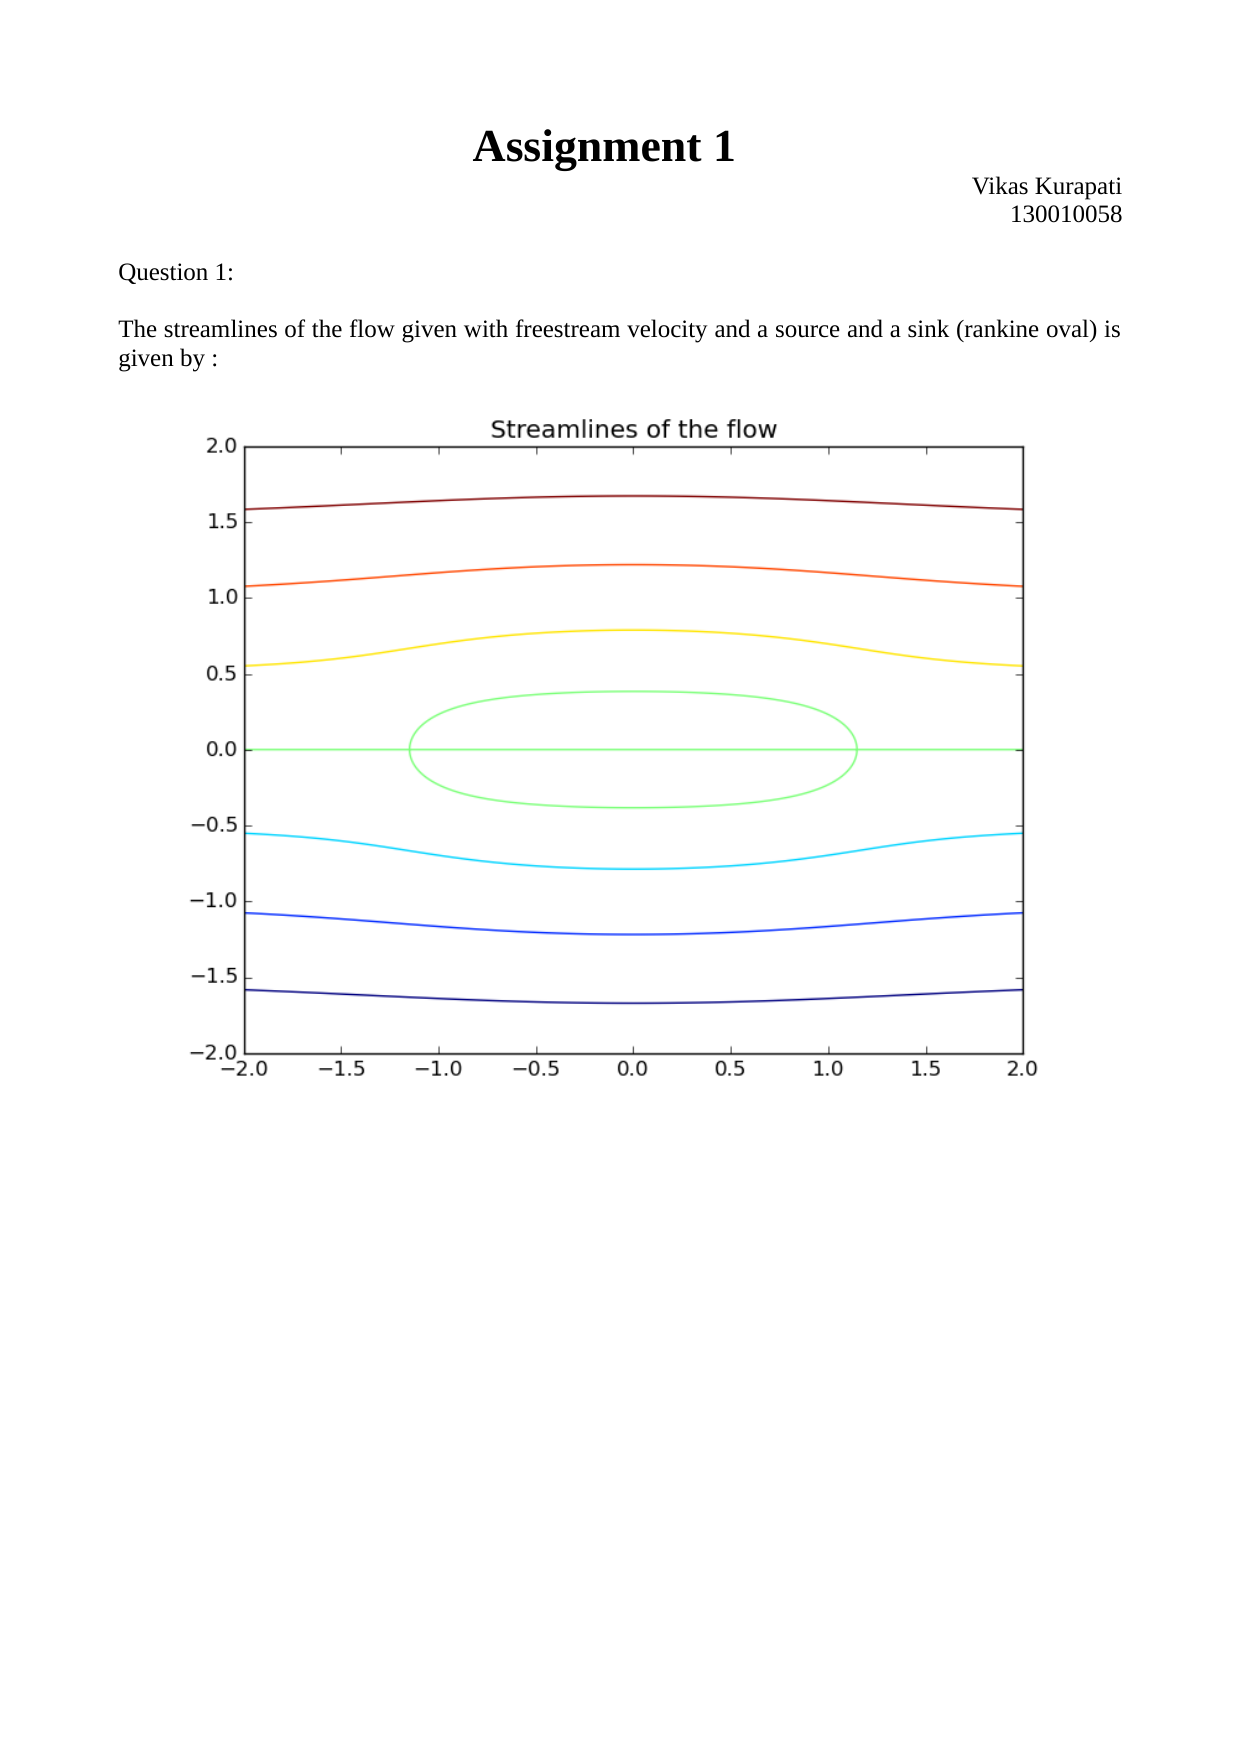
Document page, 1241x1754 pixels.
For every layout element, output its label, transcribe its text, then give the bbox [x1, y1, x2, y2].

text Vikas Kurapati [118, 171, 1122, 199]
text Question 1: [118, 257, 1122, 286]
picture [118, 372, 1123, 1129]
text 130010058 [118, 199, 1122, 228]
text Assignment 1 [118, 118, 1122, 171]
text The streamlines of the flow given with freestream velocity and a source and a sink (rankine oval) is given by : [118, 314, 1122, 372]
